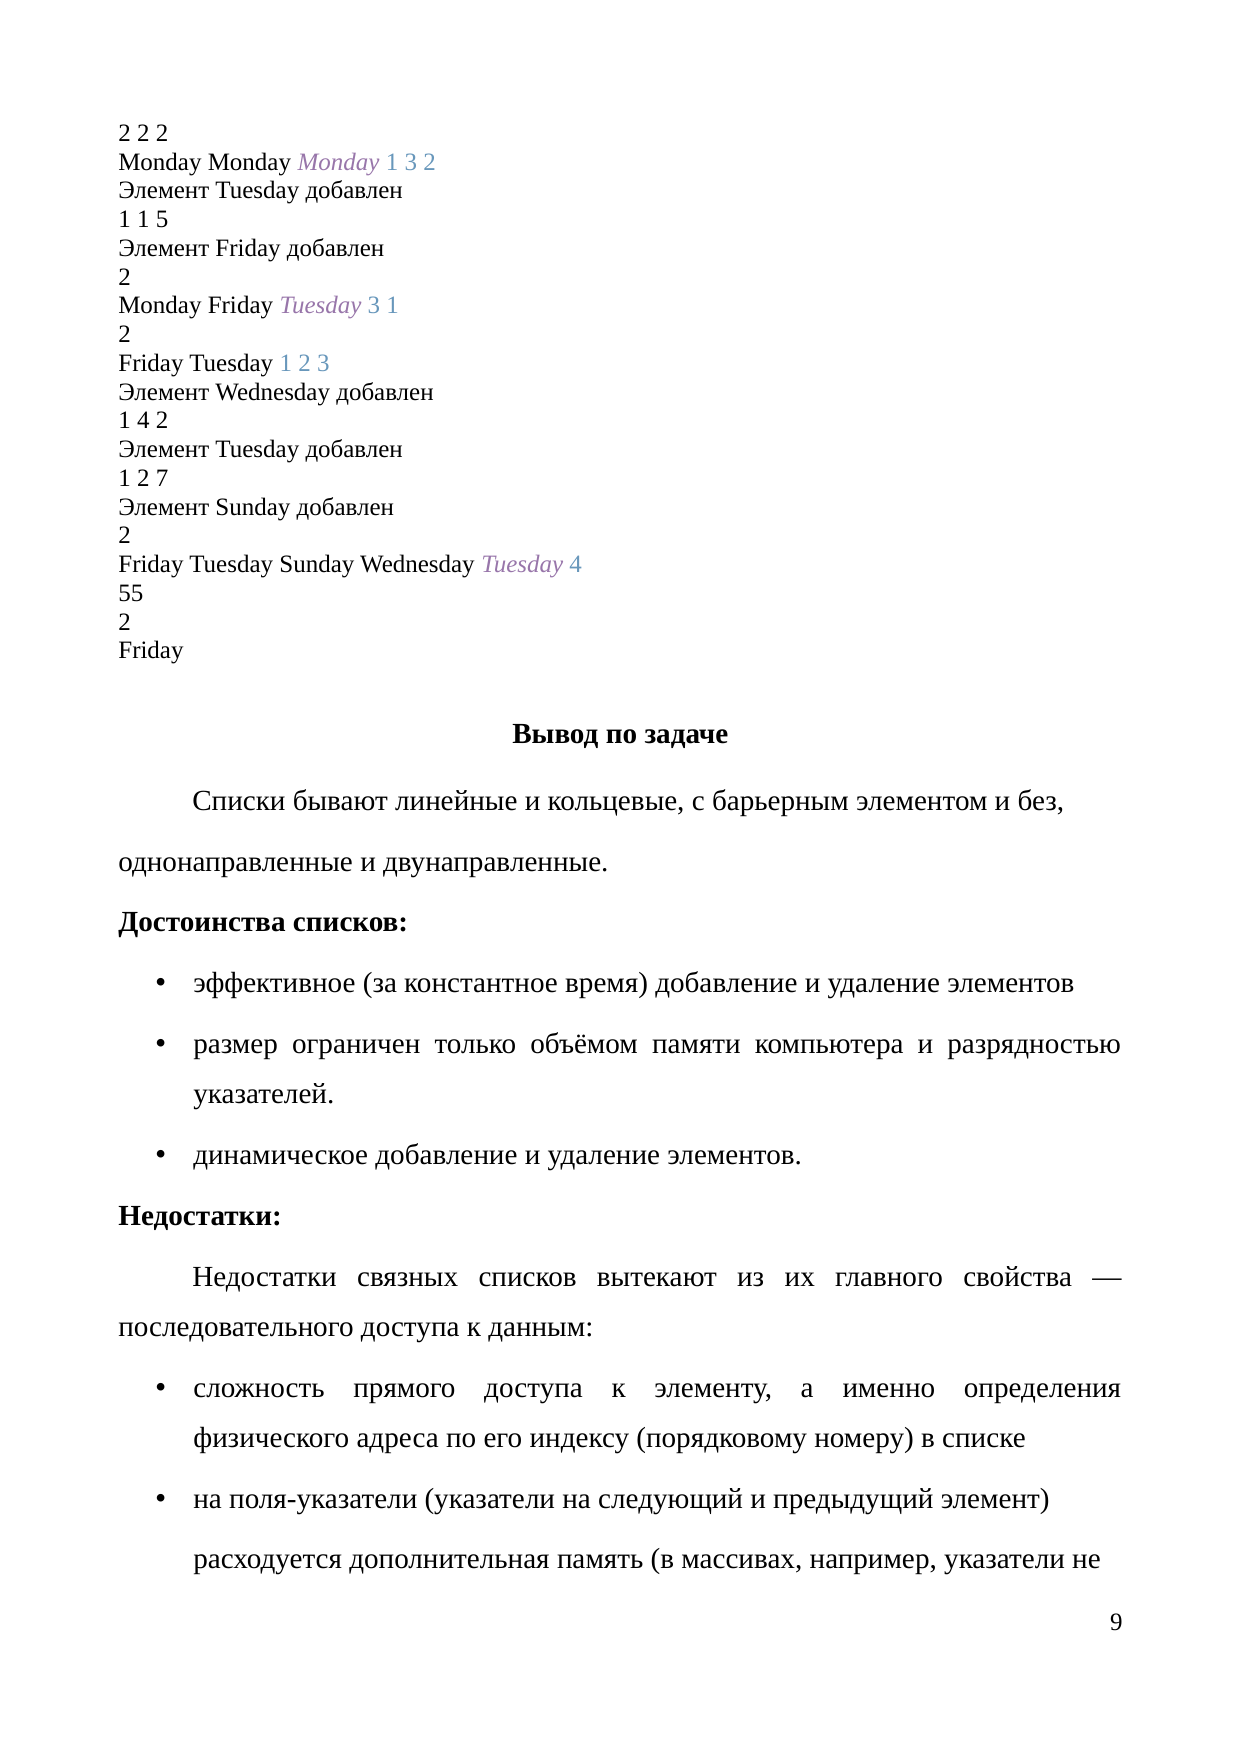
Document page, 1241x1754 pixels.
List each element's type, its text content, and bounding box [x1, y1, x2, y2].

list Вывод по задаче [118, 716, 1122, 749]
text Элемент Friday добавлен [118, 233, 1122, 262]
text Списки бывают линейные и кольцевые, с барьерным элементом и без, [118, 783, 1122, 816]
text 1 4 2 [118, 406, 1122, 434]
text Недостатки связных списков вытекают из их главного свойства — последовательного доступа к данным: [118, 1259, 1122, 1342]
text Элемент Tuesday добавлен [118, 434, 1122, 463]
list размер ограничен только объёмом памяти компьютера и разрядностью указателей. [156, 1026, 1122, 1110]
list эффективное (за константное время) добавление и удаление элементов [156, 965, 1122, 999]
text Элемент Tuesday добавлен [118, 176, 1122, 204]
text 2 2 2 [118, 118, 1122, 147]
text 2 [118, 262, 1122, 291]
text Элемент Wednesday добавлен [118, 377, 1122, 406]
text 1 2 7 [118, 463, 1122, 492]
text Элемент Sunday добавлен [118, 492, 1122, 521]
text 55 [118, 578, 1122, 607]
text Monday Monday Monday 1 3 2 [118, 147, 1122, 176]
text Достоинства списков: [118, 904, 1122, 938]
list сложность прямого доступа к элементу, а именно определения физического адреса по его индексу (порядковому номеру) в списке [156, 1370, 1122, 1454]
list на поля-указатели (указатели на следующий и предыдущий элемент) [156, 1481, 1122, 1514]
text 1 1 5 [118, 204, 1122, 233]
text Friday [118, 636, 1122, 664]
text Friday Tuesday 1 2 3 [118, 348, 1122, 377]
text 2 [118, 607, 1122, 636]
text Недостатки: [118, 1198, 1122, 1231]
text однонаправленные и двунаправленные. [118, 844, 1122, 877]
text 2 [118, 319, 1122, 348]
list динамическое добавление и удаление элементов. [156, 1137, 1122, 1171]
list расходуется дополнительная память (в массивах, например, указатели не [156, 1542, 1122, 1575]
text 2 [118, 521, 1122, 549]
text Friday Tuesday Sunday Wednesday Tuesday 4 [118, 549, 1122, 578]
text Monday Friday Tuesday 3 1 [118, 291, 1122, 319]
